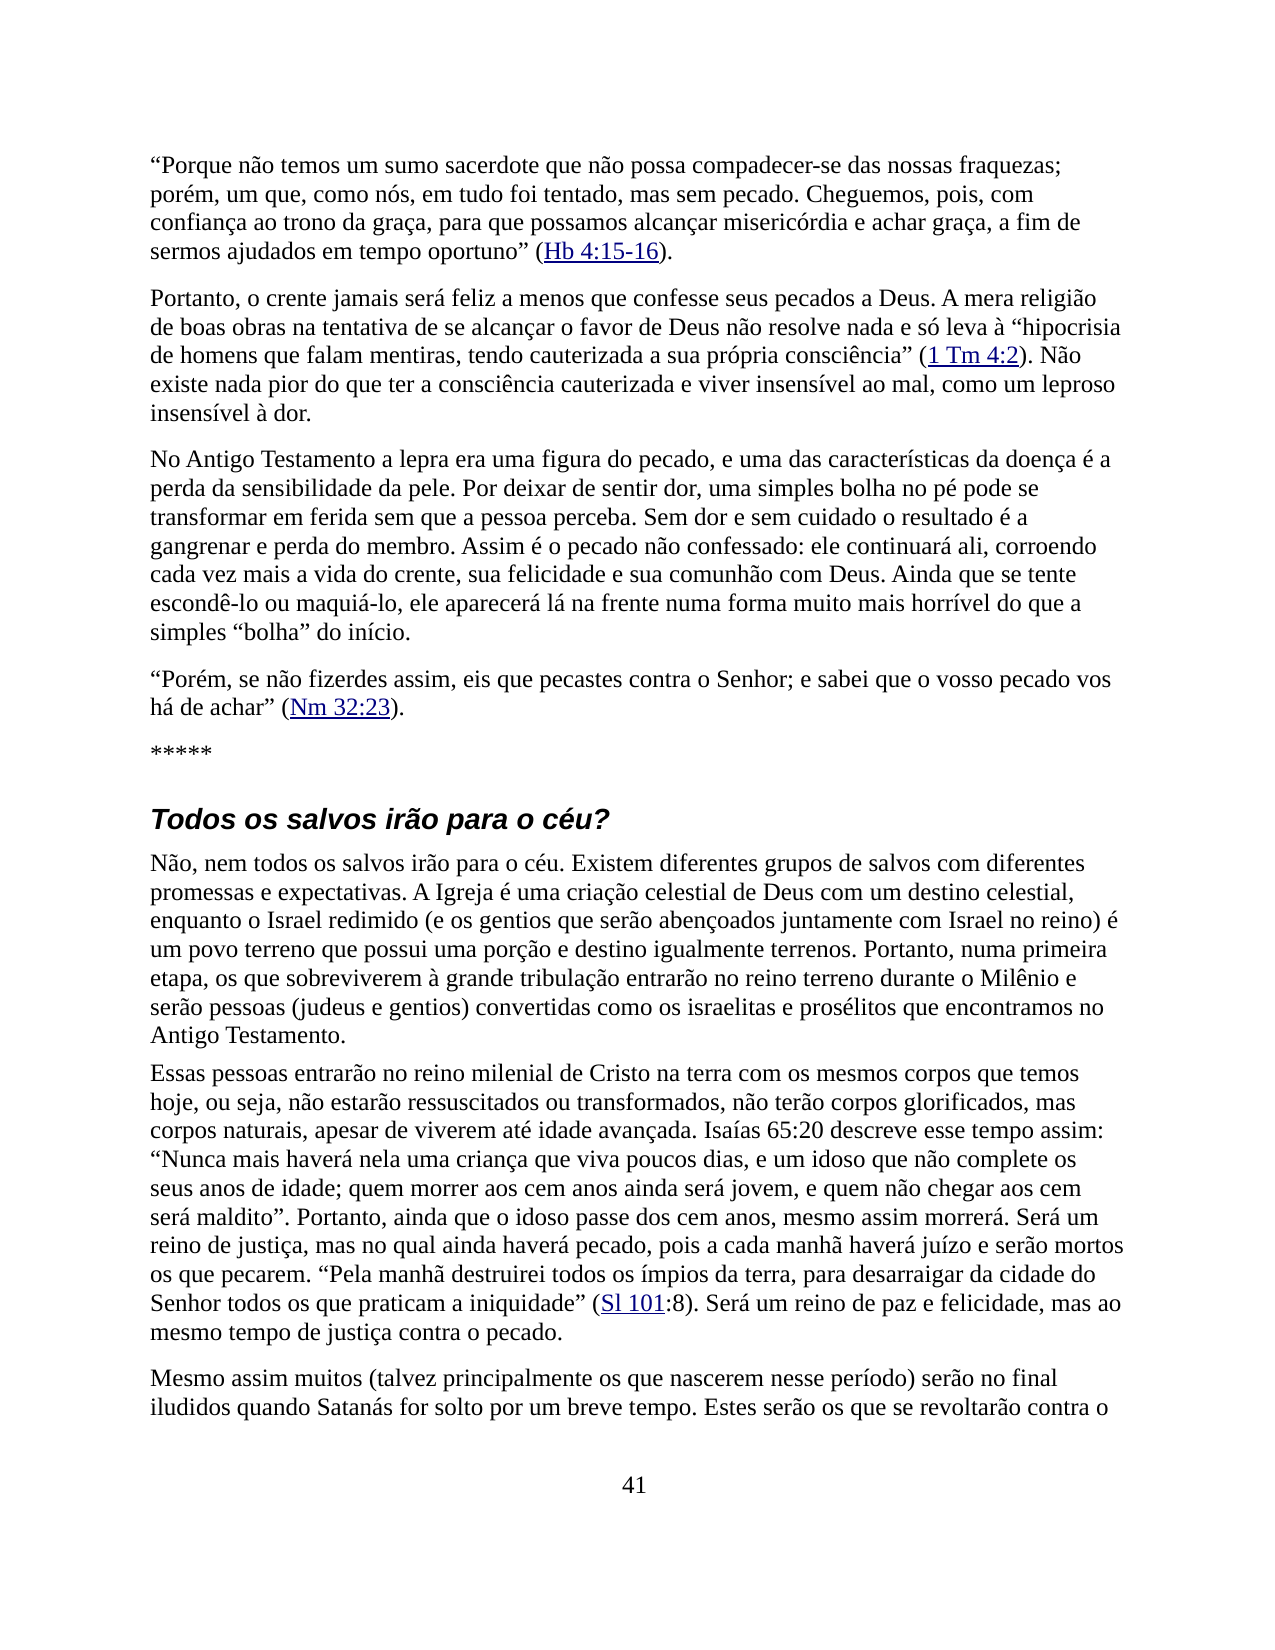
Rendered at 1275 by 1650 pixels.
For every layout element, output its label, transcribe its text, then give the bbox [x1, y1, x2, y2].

subtitle Todos os salvos irão para o céu? [150, 802, 1125, 835]
text Portanto, o crente jamais será feliz a menos que confesse seus pecados a Deus. A mera religião de boas obras na tentativa de se alcançar o favor de Deus não resolve nada e só leva à “hipocrisia de homens que falam mentiras, tendo cauterizada a sua própria consciência” (1 Tm 4:2). Não existe nada pior do que ter a consciência cauterizada e viver insensível ao mal, como um leproso insensível à dor. [150, 283, 1125, 427]
text Não, nem todos os salvos irão para o céu. Existem diferentes grupos de salvos com diferentes promessas e expectativas. A Igreja é uma criação celestial de Deus com um destino celestial, enquanto o Israel redimido (e os gentios que serão abençoados juntamente com Israel no reino) é um povo terreno que possui uma porção e destino igualmente terrenos. Portanto, numa primeira etapa, os que sobreviverem à grande tribulação entrarão no reino terreno durante o Milênio e serão pessoas (judeus e gentios) convertidas como os israelitas e prosélitos que encontramos no Antigo Testamento. [150, 848, 1125, 1049]
text Mesmo assim muitos (talvez principalmente os que nascerem nesse período) serão no final iludidos quando Satanás for solto por um breve tempo. Estes serão os que se revoltarão contra o [150, 1363, 1125, 1421]
text “Porque não temos um sumo sacerdote que não possa compadecer-se das nossas fraquezas; porém, um que, como nós, em tudo foi tentado, mas sem pecado. Cheguemos, pois, com confiança ao trono da graça, para que possamos alcançar misericórdia e achar graça, a fim de sermos ajudados em tempo oportuno” (Hb 4:15-16). [150, 150, 1125, 265]
text “Porém, se não fizerdes assim, eis que pecastes contra o Senhor; e sabei que o vosso pecado vos há de achar” (Nm 32:23). [150, 664, 1125, 721]
text Essas pessoas entrarão no reino milenial de Cristo na terra com os mesmos corpos que temos hoje, ou seja, não estarão ressuscitados ou transformados, não terão corpos glorificados, mas corpos naturais, apesar de viverem até idade avançada. Isaías 65:20 descreve esse tempo assim: “Nunca mais haverá nela uma criança que viva poucos dias, e um idoso que não complete os seus anos de idade; quem morrer aos cem anos ainda será jovem, e quem não chegar aos cem será maldito”. Portanto, ainda que o idoso passe dos cem anos, mesmo assim morrerá. Será um reino de justiça, mas no qual ainda haverá pecado, pois a cada manhã haverá juízo e serão mortos os que pecarem. “Pela manhã destruirei todos os ímpios da terra, para desarraigar da cidade do Senhor todos os que praticam a iniquidade” (Sl 101:8). Será um reino de paz e felicidade, mas ao mesmo tempo de justiça contra o pecado. [150, 1058, 1125, 1346]
text ***** [150, 739, 1125, 768]
text No Antigo Testamento a lepra era uma figura do pecado, e uma das características da doença é a perda da sensibilidade da pele. Por deixar de sentir dor, uma simples bolha no pé pode se transformar em ferida sem que a pessoa perceba. Sem dor e sem cuidado o resultado é a gangrenar e perda do membro. Assim é o pecado não confessado: ele continuará ali, corroendo cada vez mais a vida do crente, sua felicidade e sua comunhão com Deus. Ainda que se tente escondê-lo ou maquiá-lo, ele aparecerá lá na frente numa forma muito mais horrível do que a simples “bolha” do início. [150, 444, 1125, 646]
